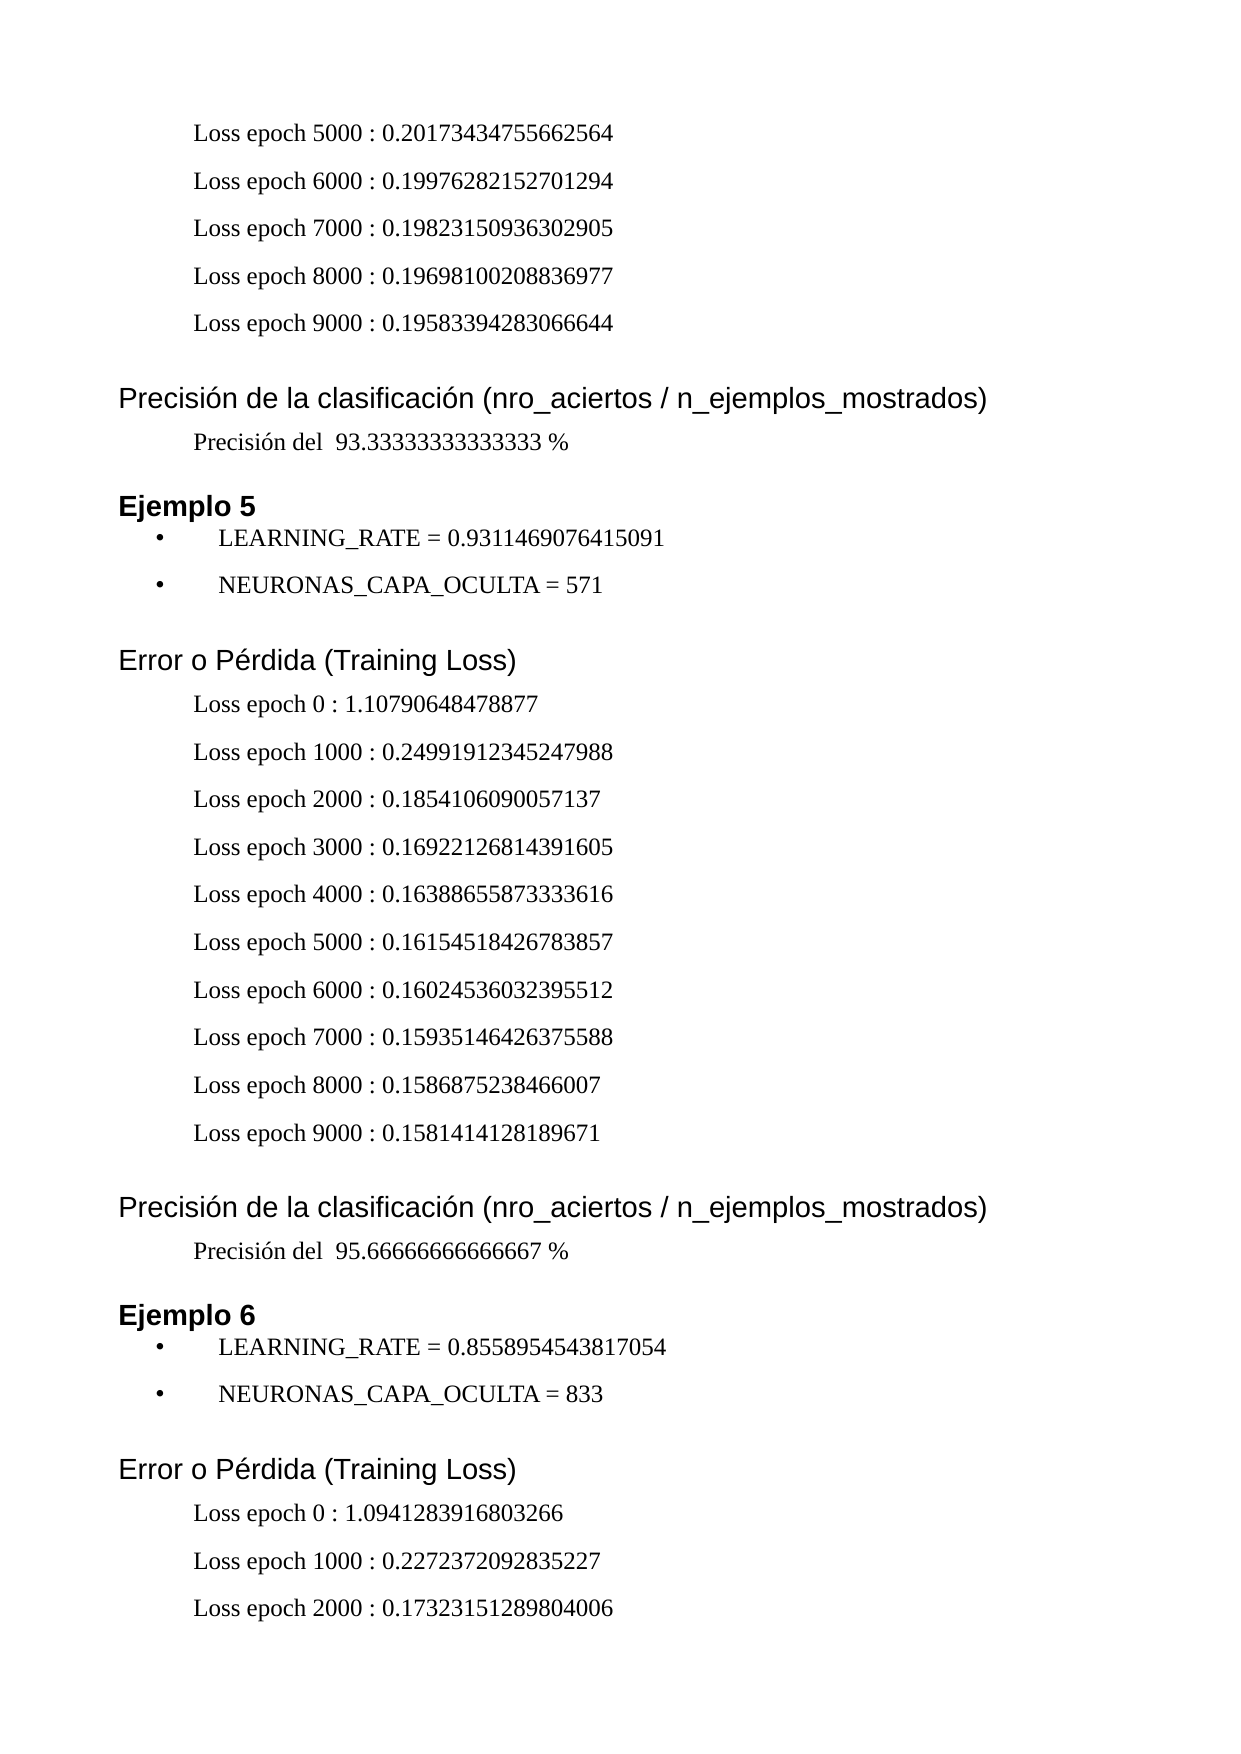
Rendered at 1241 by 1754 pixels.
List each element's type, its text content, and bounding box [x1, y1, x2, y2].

text Loss epoch 7000 : 0.19823150936302905 [193, 213, 1122, 242]
text Loss epoch 3000 : 0.16922126814391605 [193, 832, 1122, 861]
text Loss epoch 6000 : 0.16024536032395512 [193, 975, 1122, 1003]
subtitle Error o Pérdida (Training Loss) [118, 643, 1122, 677]
text Loss epoch 5000 : 0.16154518426783857 [193, 927, 1122, 956]
list NEURONAS_CAPA_OCULTA = 571 [156, 571, 1122, 599]
text Loss epoch 1000 : 0.24991912345247988 [193, 737, 1122, 766]
text Loss epoch 6000 : 0.19976282152701294 [193, 166, 1122, 194]
text Precisión del 93.33333333333333 % [193, 427, 1122, 456]
text Loss epoch 5000 : 0.20173434755662564 [193, 118, 1122, 147]
subtitle Ejemplo 5 [118, 489, 1122, 523]
text Loss epoch 0 : 1.0941283916803266 [193, 1498, 1122, 1527]
list NEURONAS_CAPA_OCULTA = 833 [156, 1379, 1122, 1408]
text Loss epoch 8000 : 0.1586875238466007 [193, 1070, 1122, 1099]
list LEARNING_RATE = 0.9311469076415091 [156, 523, 1122, 552]
text Loss epoch 9000 : 0.19583394283066644 [193, 308, 1122, 337]
text Loss epoch 2000 : 0.17323151289804006 [193, 1593, 1122, 1622]
text Loss epoch 0 : 1.10790648478877 [193, 689, 1122, 718]
text Loss epoch 8000 : 0.19698100208836977 [193, 261, 1122, 290]
text Precisión del 95.66666666666667 % [193, 1236, 1122, 1265]
list LEARNING_RATE = 0.8558954543817054 [156, 1332, 1122, 1361]
text Loss epoch 7000 : 0.15935146426375588 [193, 1022, 1122, 1051]
subtitle Precisión de la clasificación (nro_aciertos / n_ejemplos_mostrados) [118, 381, 1122, 415]
subtitle Precisión de la clasificación (nro_aciertos / n_ejemplos_mostrados) [118, 1190, 1122, 1224]
text Loss epoch 4000 : 0.16388655873333616 [193, 879, 1122, 908]
subtitle Error o Pérdida (Training Loss) [118, 1452, 1122, 1486]
text Loss epoch 1000 : 0.2272372092835227 [193, 1546, 1122, 1574]
subtitle Ejemplo 6 [118, 1298, 1122, 1332]
text Loss epoch 9000 : 0.1581414128189671 [193, 1118, 1122, 1146]
text Loss epoch 2000 : 0.1854106090057137 [193, 784, 1122, 813]
